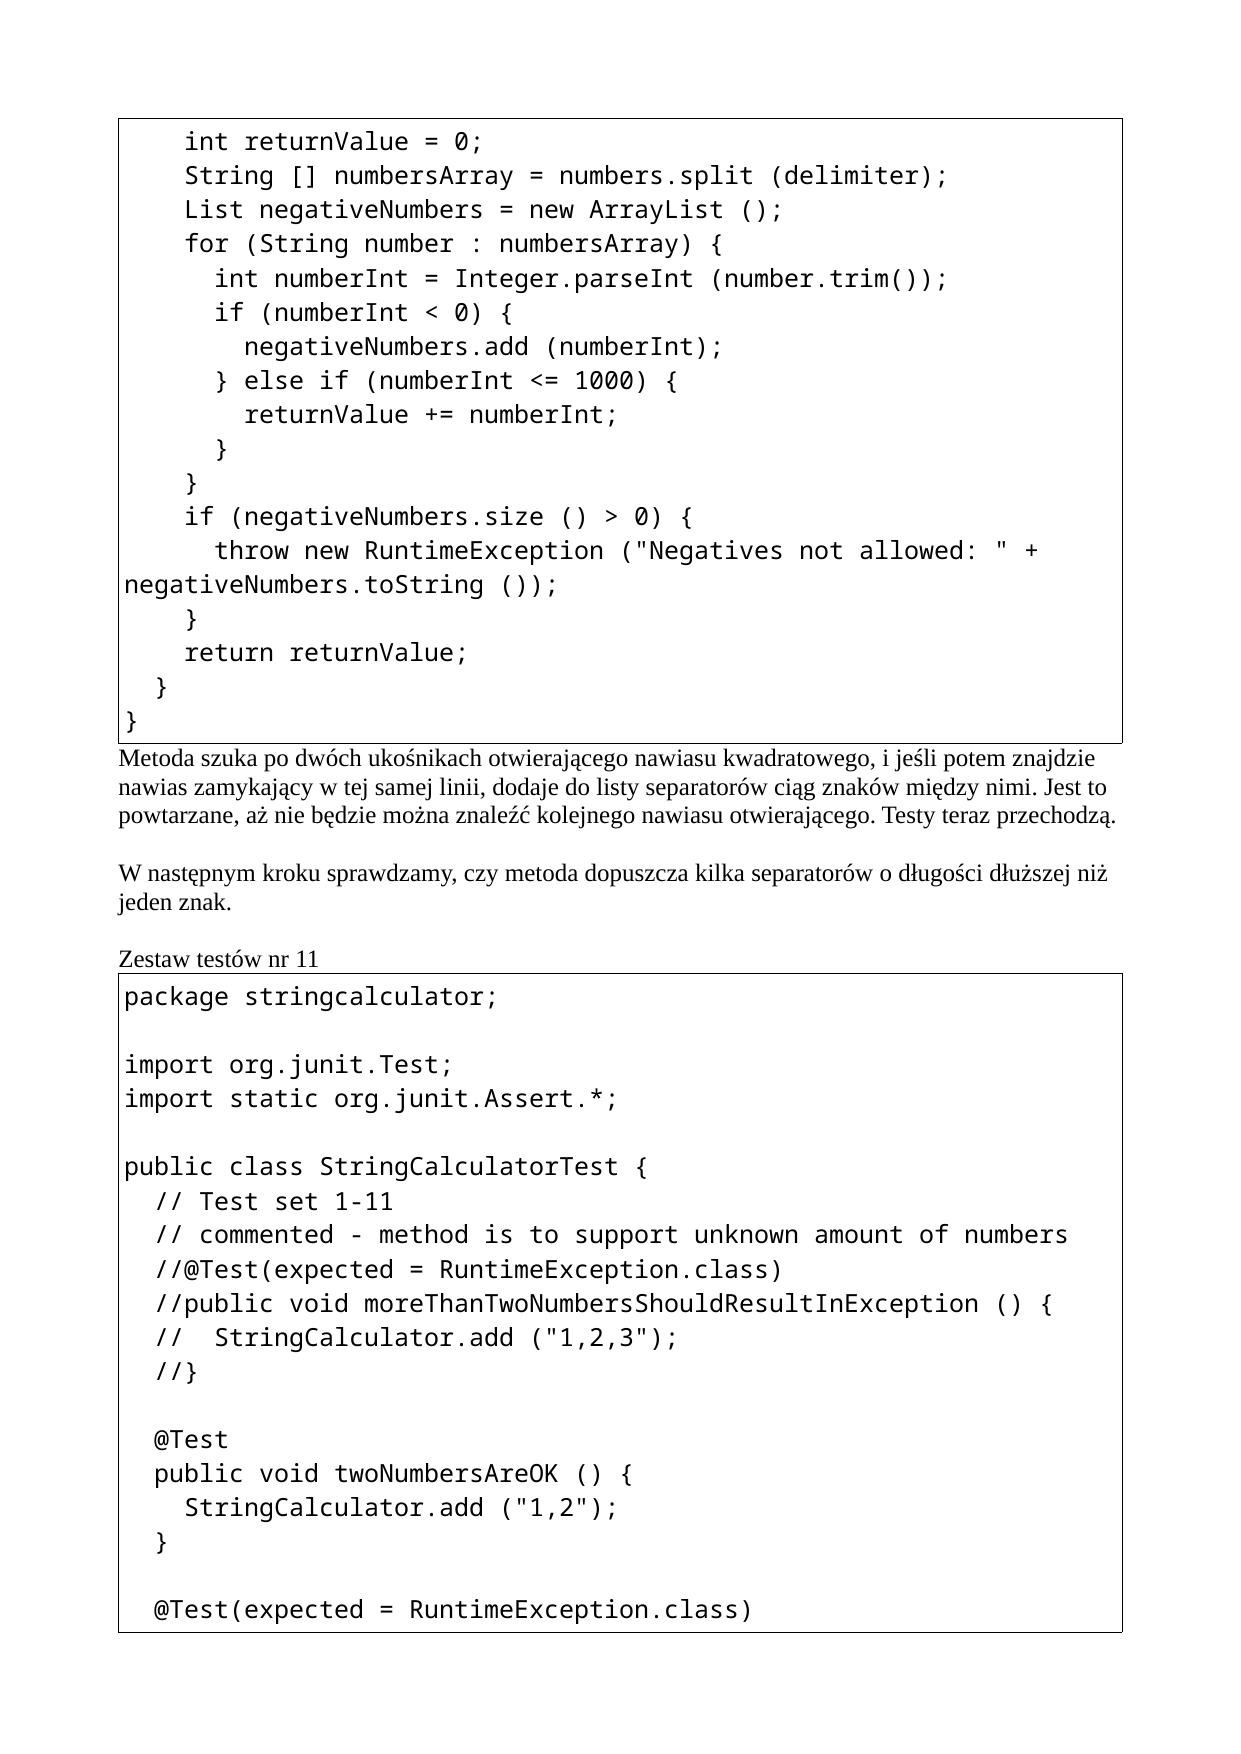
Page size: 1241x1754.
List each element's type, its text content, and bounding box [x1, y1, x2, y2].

text Zestaw testów nr 11 [118, 944, 1122, 973]
table_header int returnValue = 0; String [] numbersArray = numbers.split (delimiter); List negativeNumbers = new ArrayList (); for (String number : numbersArray) { int numberInt = Integer.parseInt (number.trim()); if (numberInt < 0) { negativeNumbers.add (numberInt); } else if (numberInt <= 1000) { returnValue += numberInt; } } if (negativeNumbers.size () > 0) { throw new RuntimeException ("Negatives not allowed: " + negativeNumbers.toString ()); } return returnValue; } } [119, 119, 1122, 743]
text Metoda szuka po dwóch ukośnikach otwierającego nawiasu kwadratowego, i jeśli potem znajdzie nawias zamykający w tej samej linii, dodaje do listy separatorów ciąg znaków między nimi. Jest to powtarzane, aż nie będzie można znaleźć kolejnego nawiasu otwierającego. Testy teraz przechodzą. [118, 744, 1122, 829]
table_header package stringcalculator; import org.junit.Test; import static org.junit.Assert.*; public class StringCalculatorTest { // Test set 1-11 // commented - method is to support unknown amount of numbers //@Test(expected = RuntimeException.class) //public void moreThanTwoNumbersShouldResultInException () { // StringCalculator.add ("1,2,3"); //} @Test public void twoNumbersAreOK () { StringCalculator.add ("1,2"); } @Test(expected = RuntimeException.class) [119, 974, 1122, 1632]
text W następnym kroku sprawdzamy, czy metoda dopuszcza kilka separatorów o długości dłuższej niż jeden znak. [118, 858, 1122, 915]
